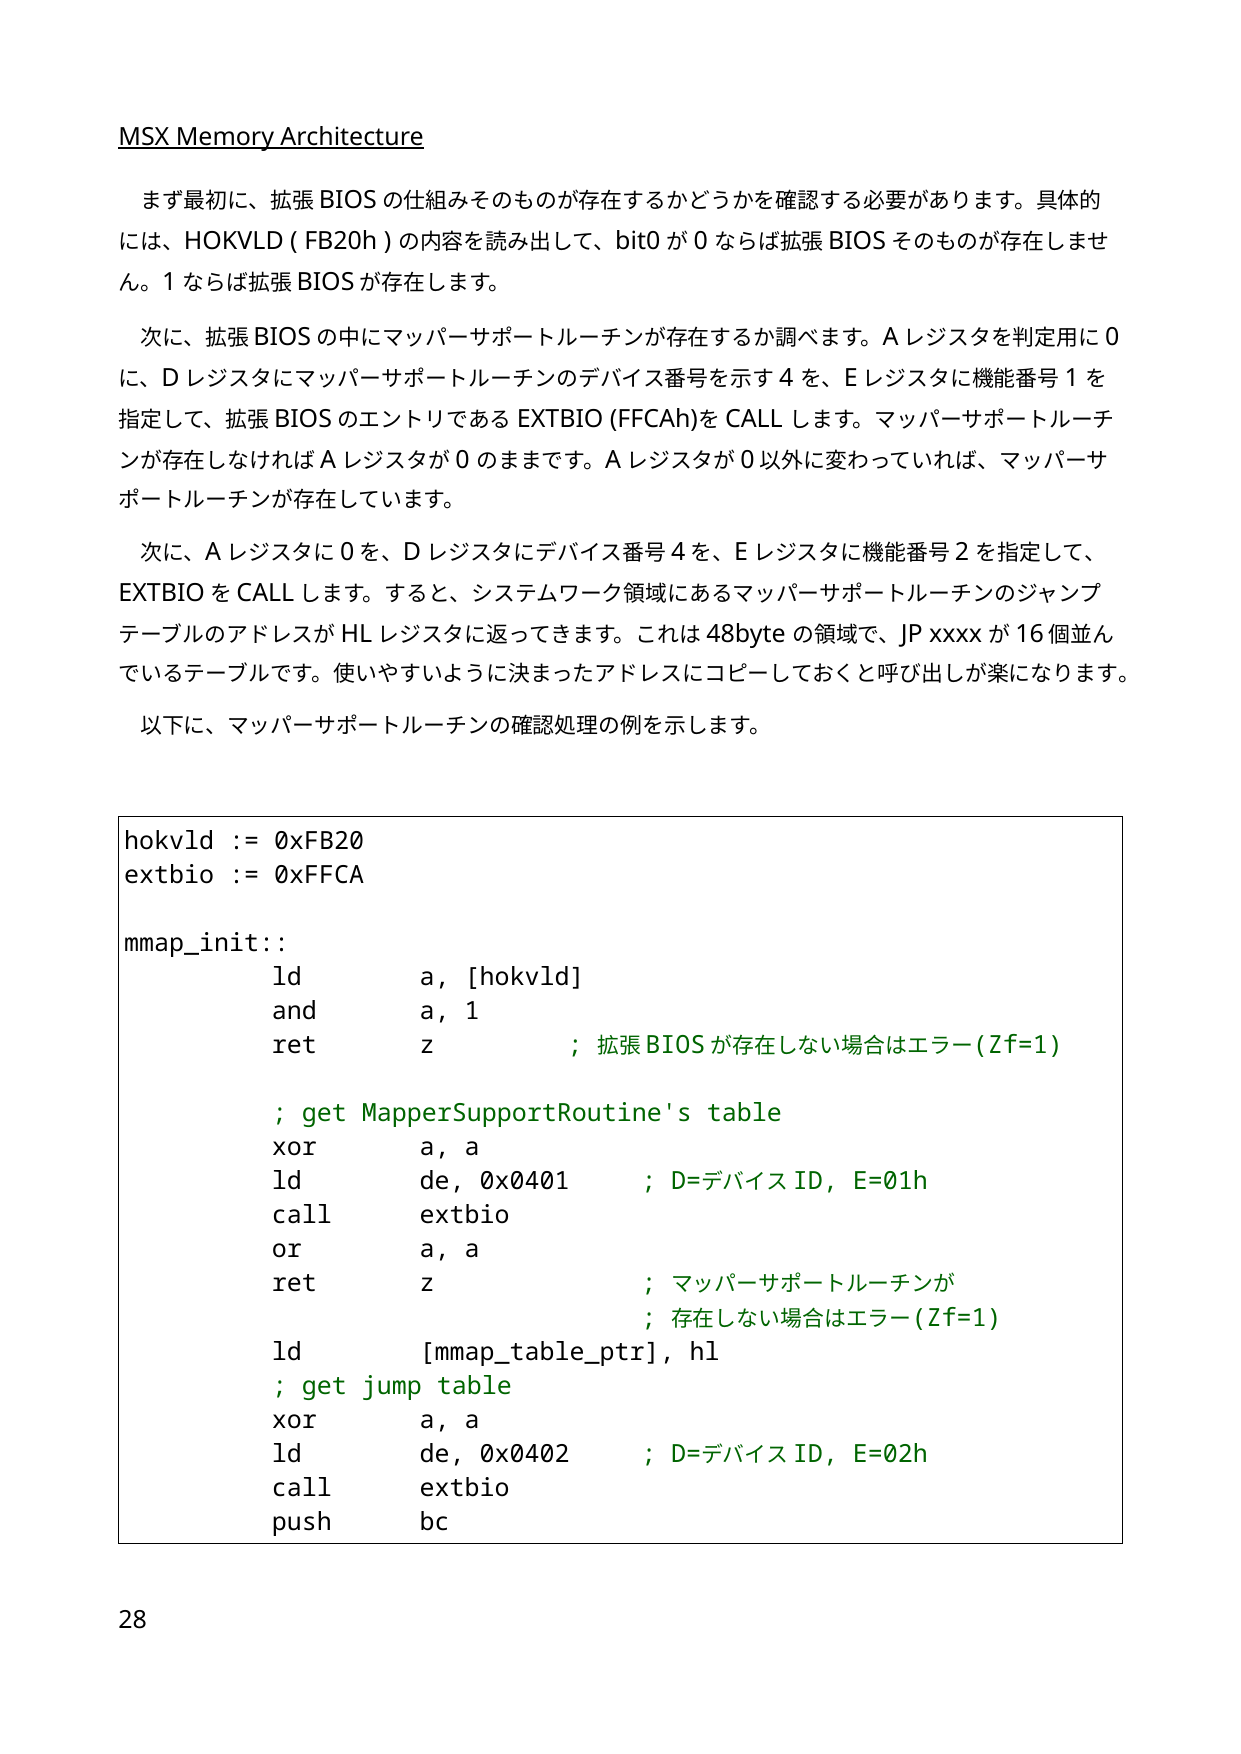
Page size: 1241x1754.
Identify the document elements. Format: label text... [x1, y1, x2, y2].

text 次に、Aレジスタに0を、Dレジスタにデバイス番号 4を、Eレジスタに機能番号 2 を指定して、EXTBIOをCALLします。すると、システムワーク領域にあるマッパーサポートルーチンのジャンプテーブルのアドレスが HLレジスタに返ってきます。これは 48byte の領域で、JP xxxx が 16個並んでいるテーブルです。使いやすいように決まったアドレスにコピーしておくと呼び出しが楽になります。 [118, 534, 1122, 688]
text 以下に、マッパーサポートルーチンの確認処理の例を示します。 [118, 708, 1122, 740]
text 次に、拡張BIOSの中にマッパーサポートルーチンが存在するか調べます。Aレジスタを判定用に 0 に、Dレジスタにマッパーサポートルーチンのデバイス番号を示す 4 を、Eレジスタに機能番号 1 を指定して、拡張BIOSのエントリである EXTBIO (FFCAh)を CALL します。マッパーサポートルーチンが存在しなければ Aレジスタが 0 のままです。Aレジスタが 0以外に変わっていれば、マッパーサポートルーチンが存在しています。 [118, 319, 1122, 513]
table_header hokvld := 0xFB20 extbio := 0xFFCA mmap_init:: ld a, [hokvld] and a, 1 ret z ; 拡張BIOSが存在しない場合はエラー(Zf=1) ; get MapperSupportRoutine's table xor a, a ld de, 0x0401 ; D=デバイスID, E=01h call extbio or a, a ret z ; マッパーサポートルーチンが ; 存在しない場合はエラー(Zf=1) ld [mmap_table_ptr], hl ; get jump table xor a, a ld de, 0x0402 ; D=デバイスID, E=02h call extbio push bc [119, 817, 1122, 1543]
text まず最初に、拡張BIOSの仕組みそのものが存在するかどうかを確認する必要があります。具体的には、HOKVLD ( FB20h ) の内容を読み出して、bit0 が 0 ならば拡張BIOSそのものが存在しません。1 ならば拡張BIOSが存在します。 [118, 182, 1122, 297]
